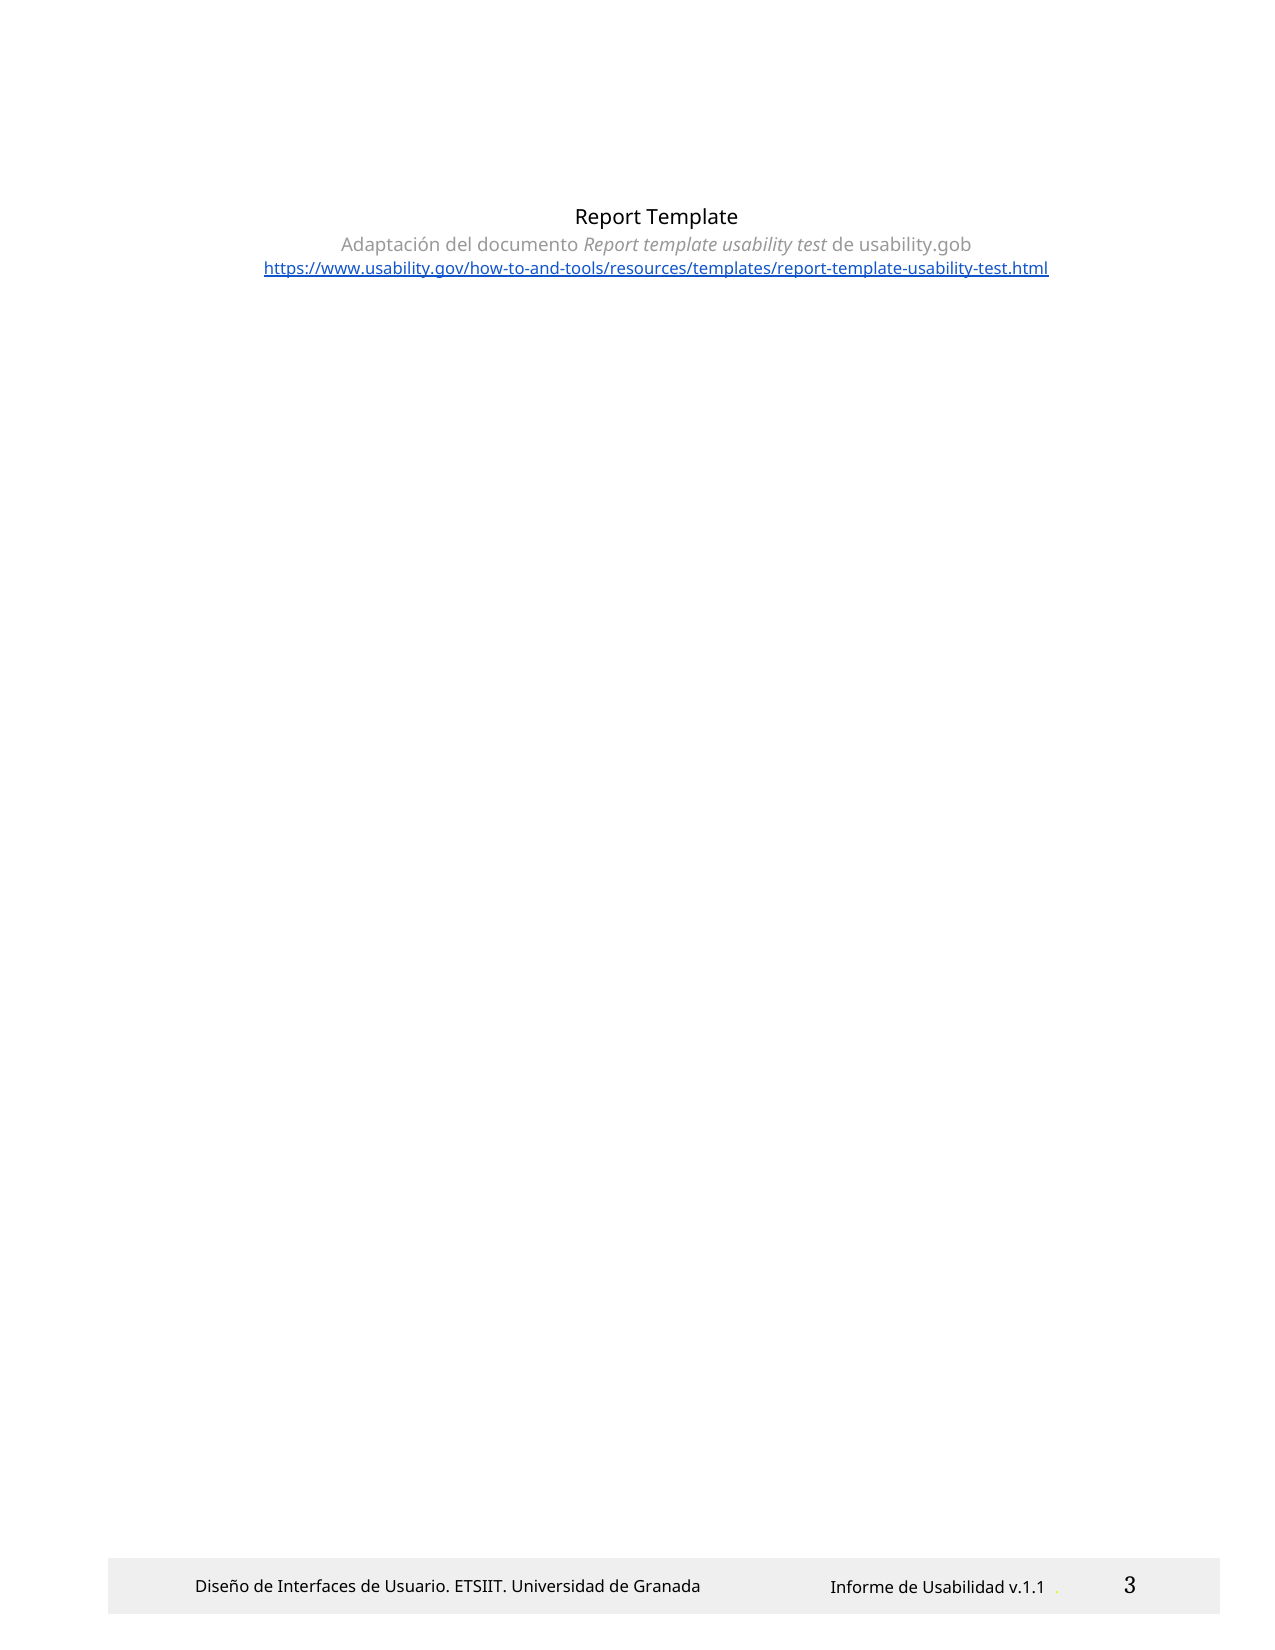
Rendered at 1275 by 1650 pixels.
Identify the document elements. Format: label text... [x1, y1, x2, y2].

text Adaptación del documento Report template usability test de usability.gob [187, 231, 1125, 256]
text Report Template [187, 202, 1125, 231]
text https://www.usability.gov/how-to-and-tools/resources/templates/report-template-usability-test.html [187, 256, 1125, 279]
